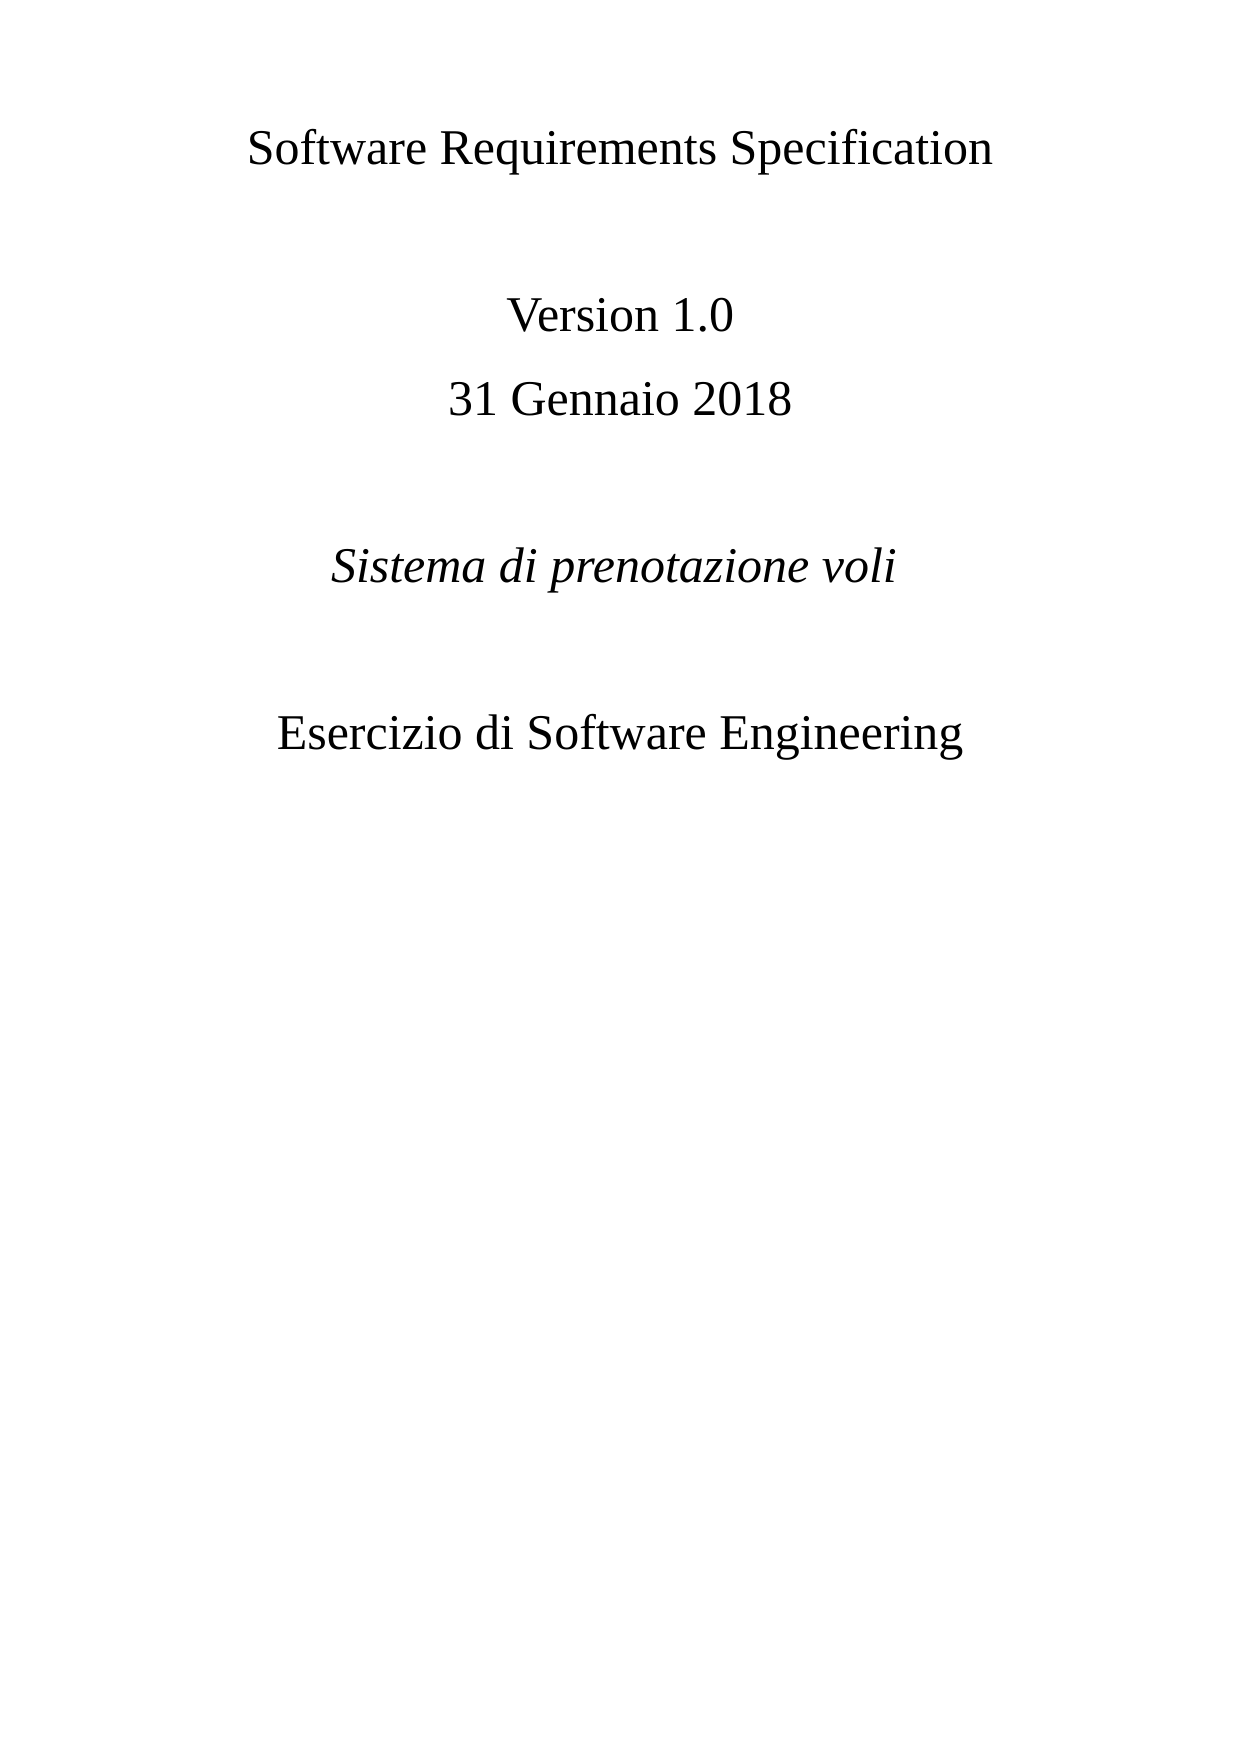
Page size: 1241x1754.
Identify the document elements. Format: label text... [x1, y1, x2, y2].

text 31 Gennaio 2018 [118, 369, 1122, 426]
text Version 1.0 [118, 285, 1122, 343]
text Esercizio di Software Engineering [118, 703, 1122, 760]
text Sistema di prenotazione voli [118, 536, 1122, 593]
text Software Requirements Specification [118, 118, 1122, 176]
